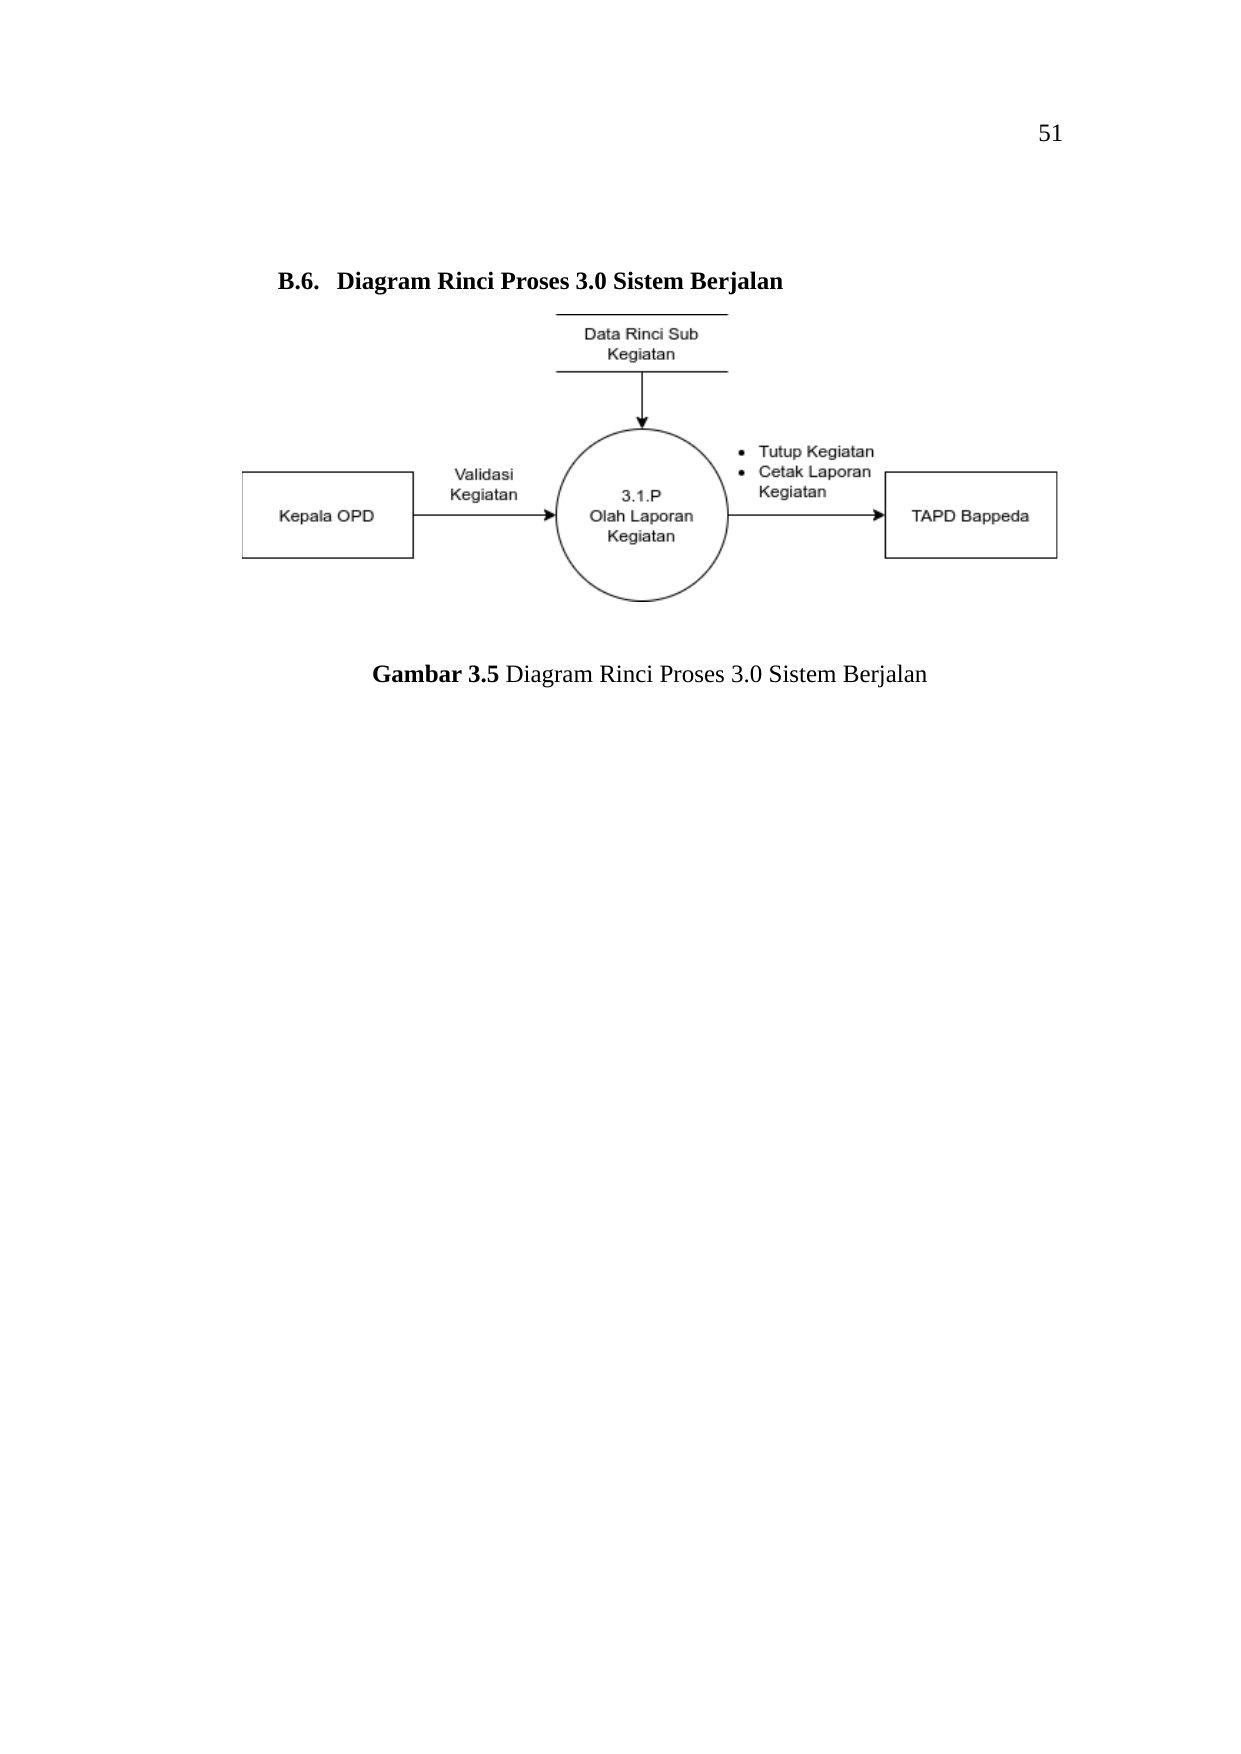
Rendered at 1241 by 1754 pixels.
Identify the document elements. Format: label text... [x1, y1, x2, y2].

table_header Gambar 3.5 Diagram Rinci Proses 3.0 Sistem Berjalan [236, 309, 1063, 693]
list Diagram Rinci Proses 3.0 Sistem Berjalan [278, 266, 1063, 294]
picture [242, 314, 1058, 602]
